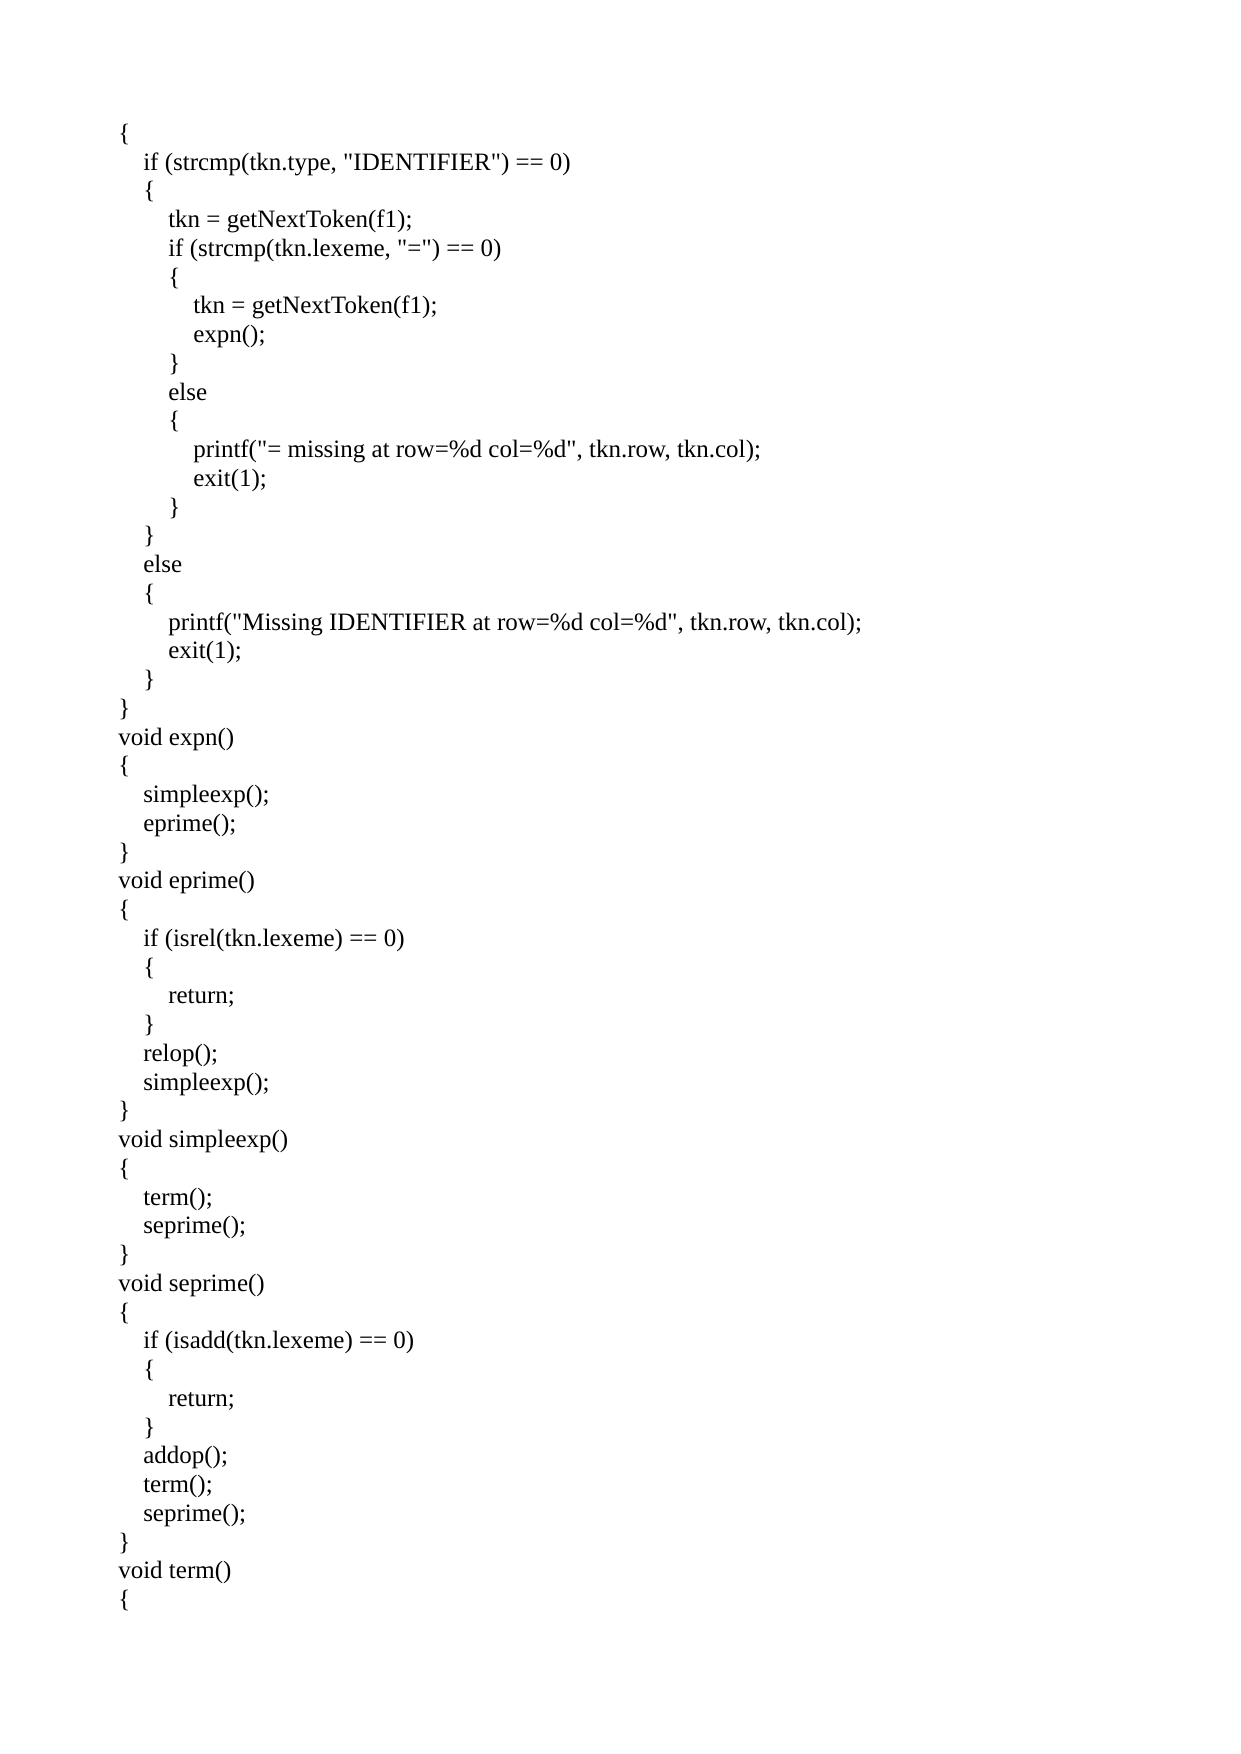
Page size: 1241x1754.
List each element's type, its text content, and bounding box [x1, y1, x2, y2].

text { [118, 894, 1122, 923]
text exit(1); [118, 463, 1122, 492]
text seprime(); [118, 1498, 1122, 1527]
text { [118, 176, 1122, 204]
text { [118, 1584, 1122, 1613]
text term(); [118, 1469, 1122, 1498]
text } [118, 1527, 1122, 1556]
text addop(); [118, 1441, 1122, 1469]
text relop(); [118, 1038, 1122, 1067]
text } [118, 348, 1122, 377]
text { [118, 406, 1122, 434]
text return; [118, 1383, 1122, 1412]
text { [118, 118, 1122, 147]
text { [118, 262, 1122, 291]
text else [118, 377, 1122, 406]
text } [118, 1009, 1122, 1038]
text } [118, 693, 1122, 722]
text expn(); [118, 319, 1122, 348]
text } [118, 492, 1122, 521]
text { [118, 1297, 1122, 1326]
text { [118, 578, 1122, 607]
text void eprime() [118, 866, 1122, 894]
text eprime(); [118, 808, 1122, 837]
text if (strcmp(tkn.type, "IDENTIFIER") == 0) [118, 147, 1122, 176]
text void seprime() [118, 1268, 1122, 1297]
text if (isrel(tkn.lexeme) == 0) [118, 923, 1122, 952]
text term(); [118, 1182, 1122, 1211]
text else [118, 549, 1122, 578]
text exit(1); [118, 636, 1122, 664]
text { [118, 1354, 1122, 1383]
text return; [118, 981, 1122, 1009]
text simpleexp(); [118, 779, 1122, 808]
text if (strcmp(tkn.lexeme, "=") == 0) [118, 233, 1122, 262]
text } [118, 1096, 1122, 1124]
text } [118, 664, 1122, 693]
text { [118, 952, 1122, 981]
text seprime(); [118, 1211, 1122, 1239]
text if (isadd(tkn.lexeme) == 0) [118, 1326, 1122, 1354]
text } [118, 1239, 1122, 1268]
text void term() [118, 1556, 1122, 1584]
text tkn = getNextToken(f1); [118, 291, 1122, 319]
text { [118, 1153, 1122, 1182]
text } [118, 837, 1122, 866]
text void simpleexp() [118, 1124, 1122, 1153]
text printf("= missing at row=%d col=%d", tkn.row, tkn.col); [118, 434, 1122, 463]
text } [118, 521, 1122, 549]
text void expn() [118, 722, 1122, 751]
text simpleexp(); [118, 1067, 1122, 1096]
text tkn = getNextToken(f1); [118, 204, 1122, 233]
text printf("Missing IDENTIFIER at row=%d col=%d", tkn.row, tkn.col); [118, 607, 1122, 636]
text { [118, 751, 1122, 779]
text } [118, 1412, 1122, 1441]
